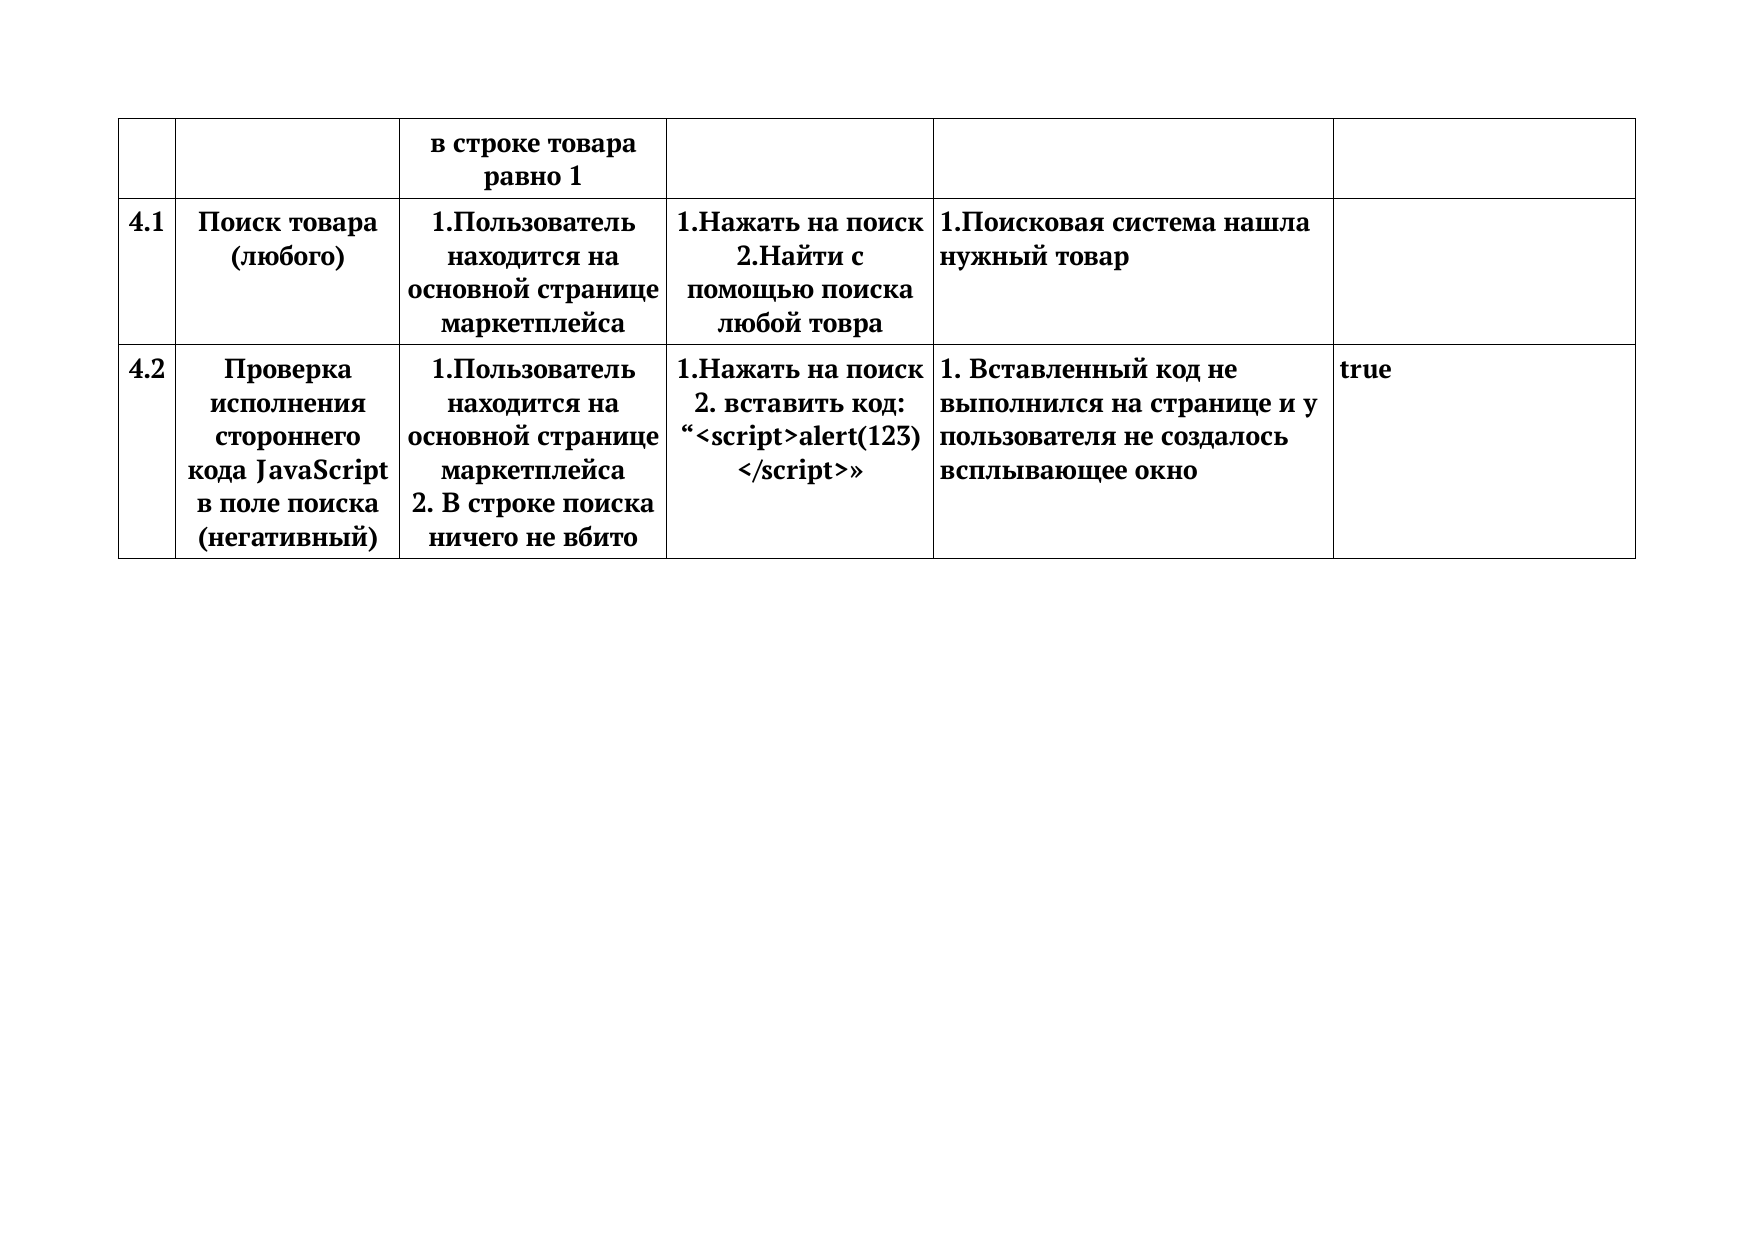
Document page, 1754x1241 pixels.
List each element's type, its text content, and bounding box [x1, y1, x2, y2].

table_cell 1.Поисковая система нашла нужный товар [934, 199, 1333, 344]
table_cell 1.Пользователь находится на основной странице маркетплейса [400, 199, 666, 344]
table_cell [1334, 119, 1635, 198]
table_cell [1334, 199, 1635, 344]
table_cell 4.2 [119, 345, 175, 558]
table_cell 1.Нажать на поиск 2. вставить код: “<script>alert(123)</script>» [667, 345, 933, 558]
table_cell [176, 119, 399, 198]
table_cell Поиск товара (любого) [176, 199, 399, 344]
table_cell 1. Вставленный код не выполнился на странице и у пользователя не создалось всплывающее окно [934, 345, 1333, 558]
table_cell Проверка исполнения стороннего кода JavaScript в поле поиска (негативный) [176, 345, 399, 558]
table_cell 1.Нажать на поиск 2.Найти с помощью поиска любой товра [667, 199, 933, 344]
table_cell [934, 119, 1333, 198]
table_cell 1.Пользователь находится на основной странице маркетплейса 2. В строке поиска ничего не вбито [400, 345, 666, 558]
table_cell [667, 119, 933, 198]
table_cell 4.1 [119, 199, 175, 344]
table_cell в строке товара равно 1 [400, 119, 666, 198]
table_cell [119, 119, 175, 198]
table_cell true [1334, 345, 1635, 558]
